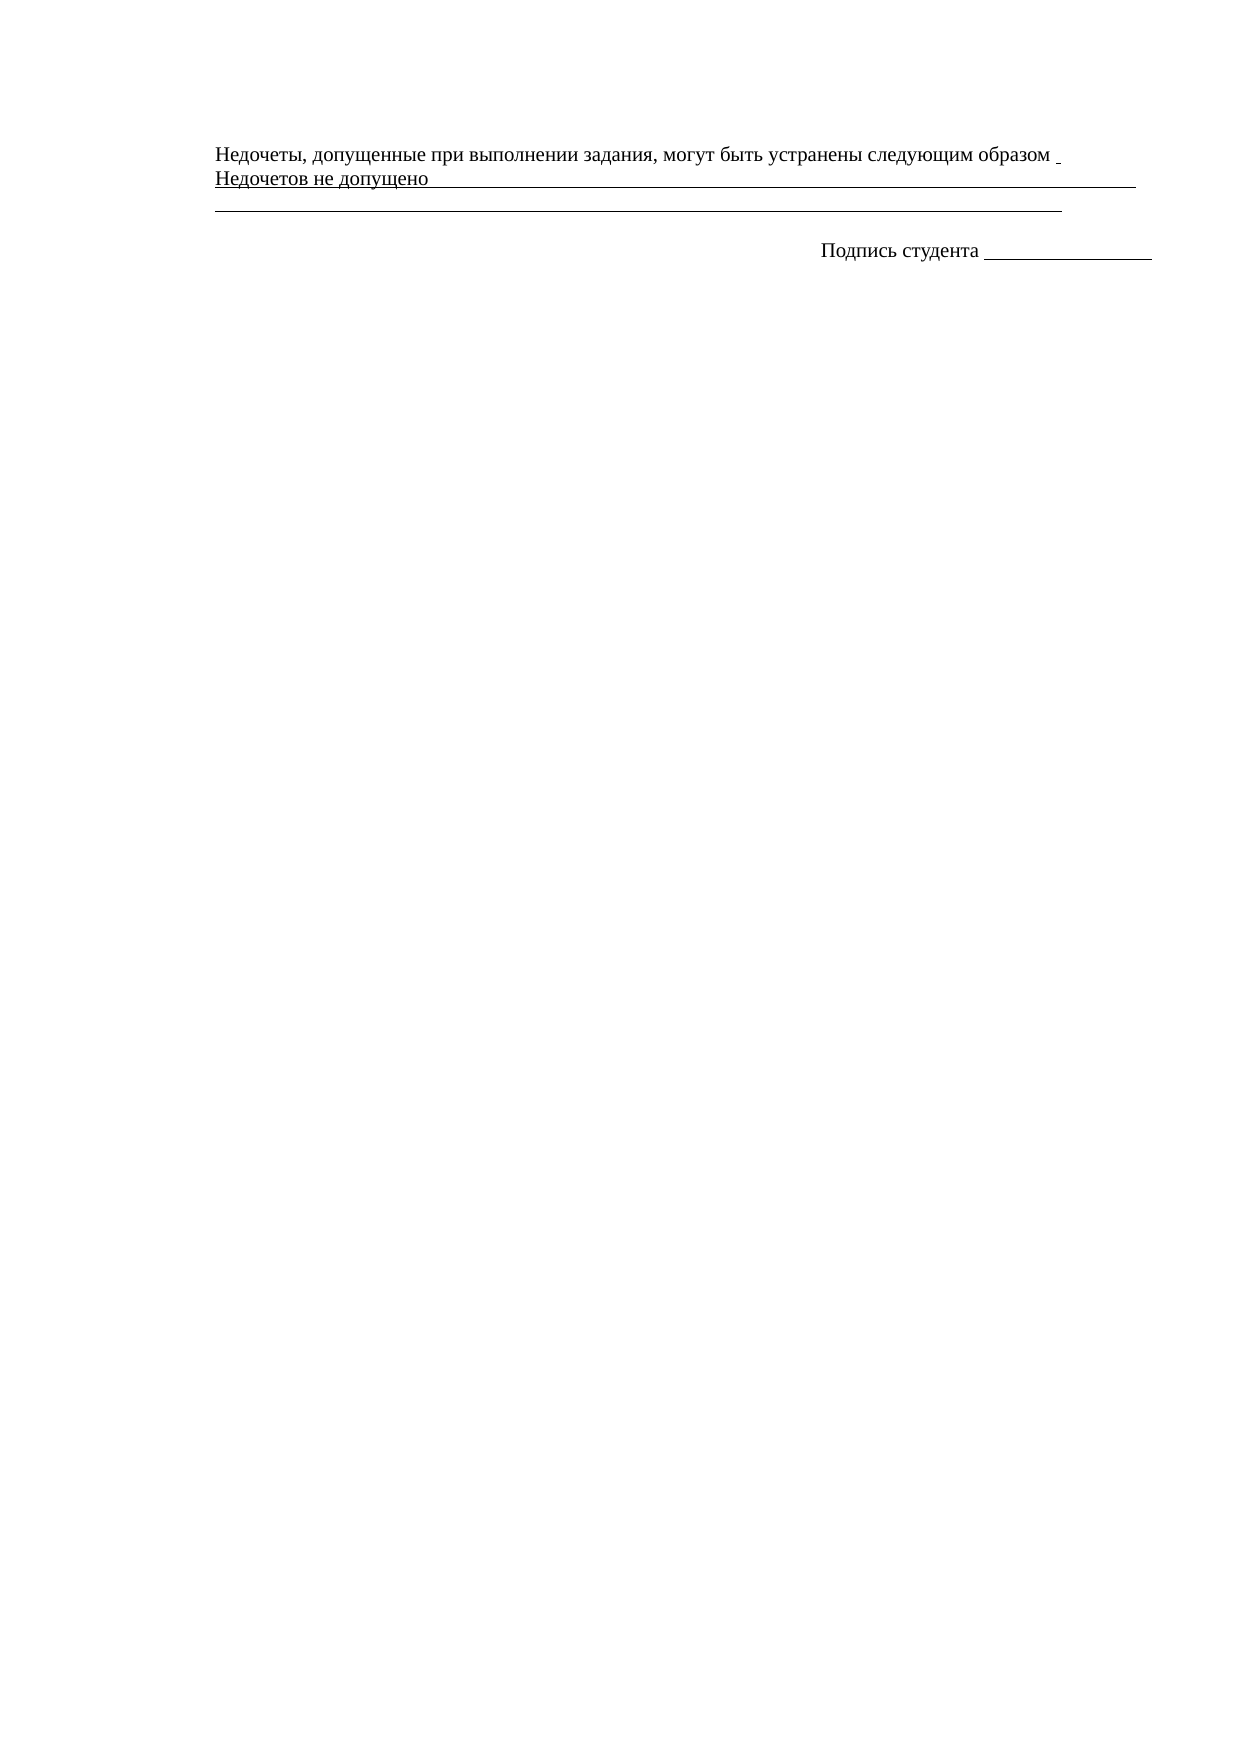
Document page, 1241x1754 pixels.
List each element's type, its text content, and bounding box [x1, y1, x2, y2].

text Подпись студента [215, 238, 1152, 262]
text Недочеты, допущенные при выполнении задания, могут быть устранены следующим образом [215, 142, 1152, 166]
text Недочетов не допущено [215, 166, 1152, 214]
